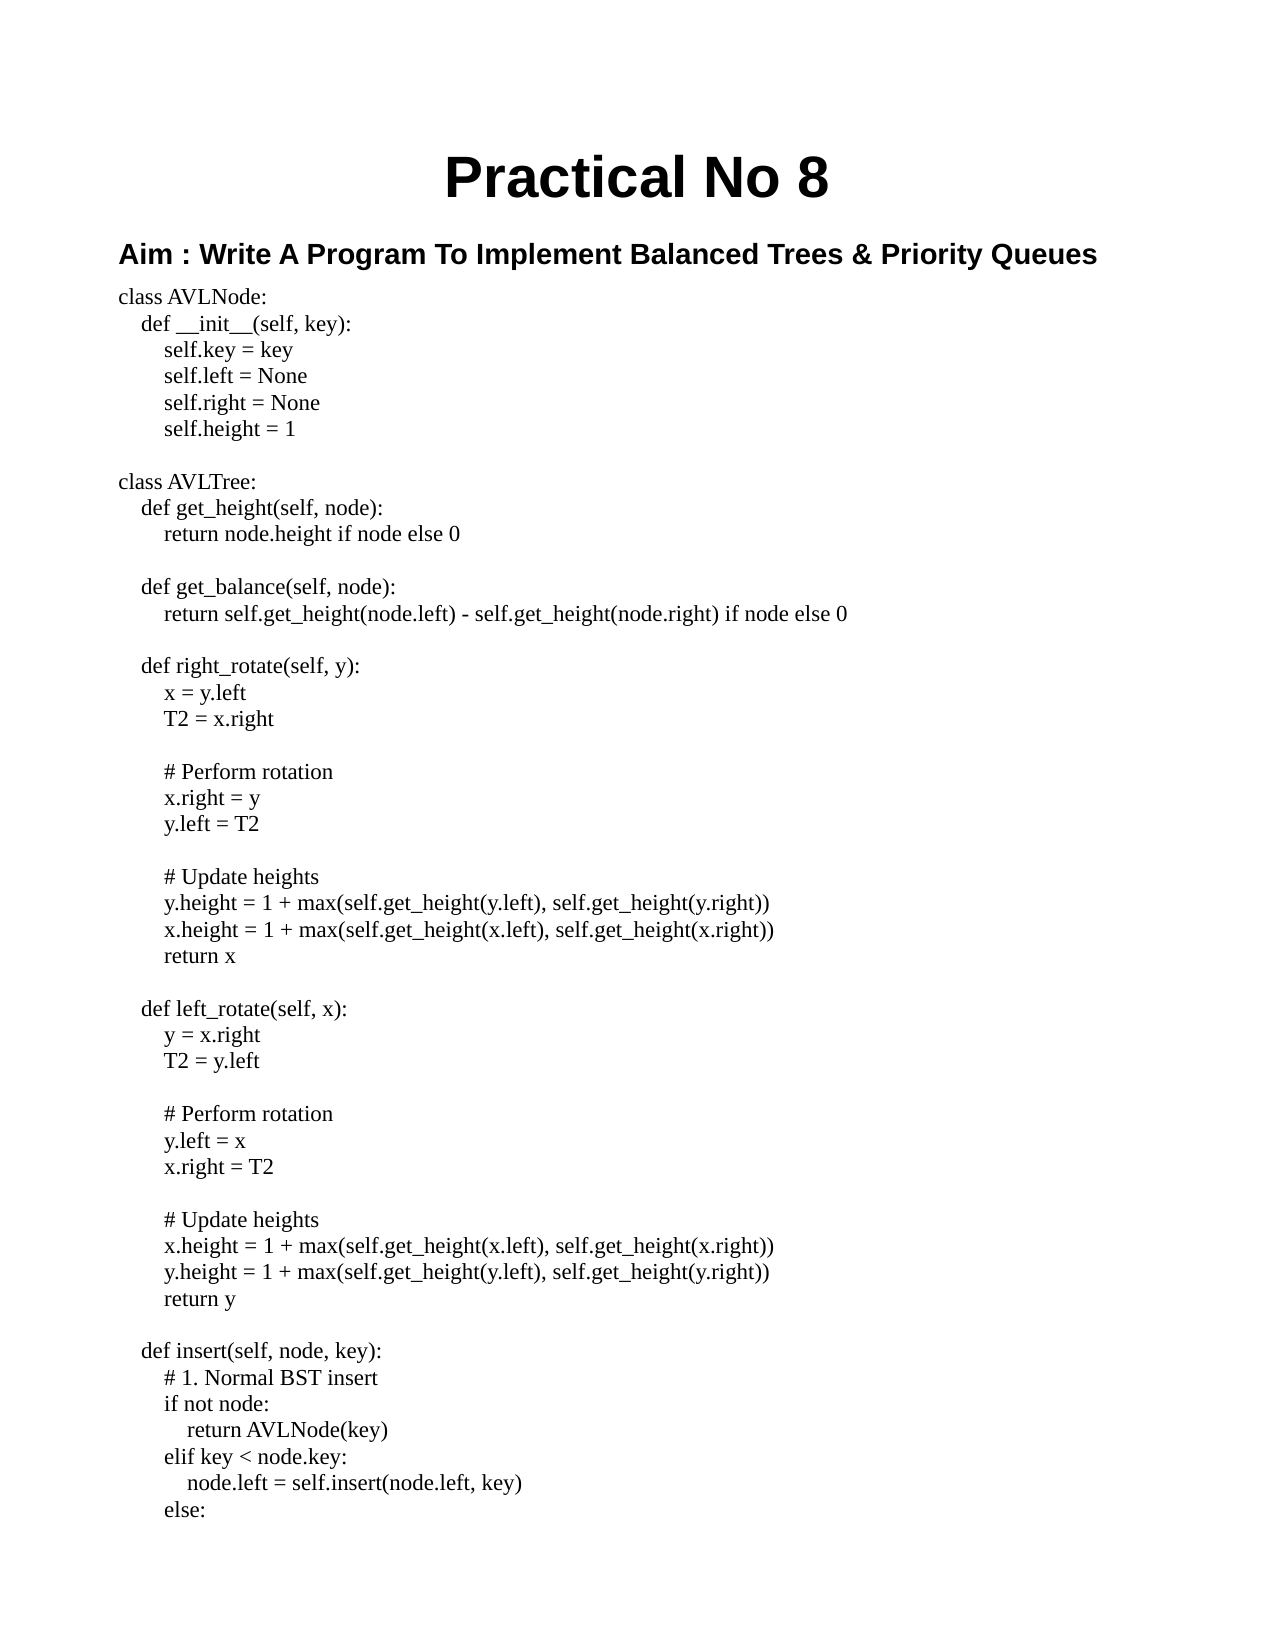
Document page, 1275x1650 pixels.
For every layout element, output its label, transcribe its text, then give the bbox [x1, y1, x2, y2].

text # Perform rotation [118, 1100, 1157, 1127]
text self.key = key [118, 336, 1157, 362]
text return node.height if node else 0 [118, 521, 1157, 547]
text self.height = 1 [118, 415, 1157, 441]
text y.height = 1 + max(self.get_height(y.left), self.get_height(y.right)) [118, 889, 1157, 916]
text x.height = 1 + max(self.get_height(x.left), self.get_height(x.right)) [118, 916, 1157, 942]
subtitle Aim : Write A Program To Implement Balanced Trees & Priority Queues [118, 237, 1157, 271]
text class AVLNode: [118, 283, 1157, 310]
text # Update heights [118, 1206, 1157, 1232]
text x.right = T2 [118, 1153, 1157, 1179]
text y.left = x [118, 1127, 1157, 1153]
text return x [118, 942, 1157, 968]
text def right_rotate(self, y): [118, 652, 1157, 679]
text def get_balance(self, node): [118, 573, 1157, 599]
text x.height = 1 + max(self.get_height(x.left), self.get_height(x.right)) [118, 1232, 1157, 1258]
text T2 = y.left [118, 1048, 1157, 1074]
text elif key < node.key: [118, 1443, 1157, 1469]
text def get_height(self, node): [118, 494, 1157, 521]
text y.height = 1 + max(self.get_height(y.left), self.get_height(y.right)) [118, 1258, 1157, 1285]
text T2 = x.right [118, 705, 1157, 731]
text return y [118, 1285, 1157, 1311]
text self.right = None [118, 389, 1157, 415]
text # 1. Normal BST insert [118, 1364, 1157, 1390]
text def __init__(self, key): [118, 310, 1157, 336]
title Practical No 8 [118, 143, 1157, 210]
text else: [118, 1496, 1157, 1522]
text y.left = T2 [118, 810, 1157, 837]
text def left_rotate(self, x): [118, 995, 1157, 1021]
text node.left = self.insert(node.left, key) [118, 1469, 1157, 1496]
text self.left = None [118, 362, 1157, 389]
text x.right = y [118, 784, 1157, 810]
text def insert(self, node, key): [118, 1337, 1157, 1364]
text # Update heights [118, 863, 1157, 889]
text y = x.right [118, 1021, 1157, 1048]
text x = y.left [118, 679, 1157, 705]
text class AVLTree: [118, 468, 1157, 494]
text # Perform rotation [118, 758, 1157, 784]
text if not node: [118, 1390, 1157, 1417]
text return AVLNode(key) [118, 1417, 1157, 1443]
text return self.get_height(node.left) - self.get_height(node.right) if node else 0 [118, 599, 1157, 626]
